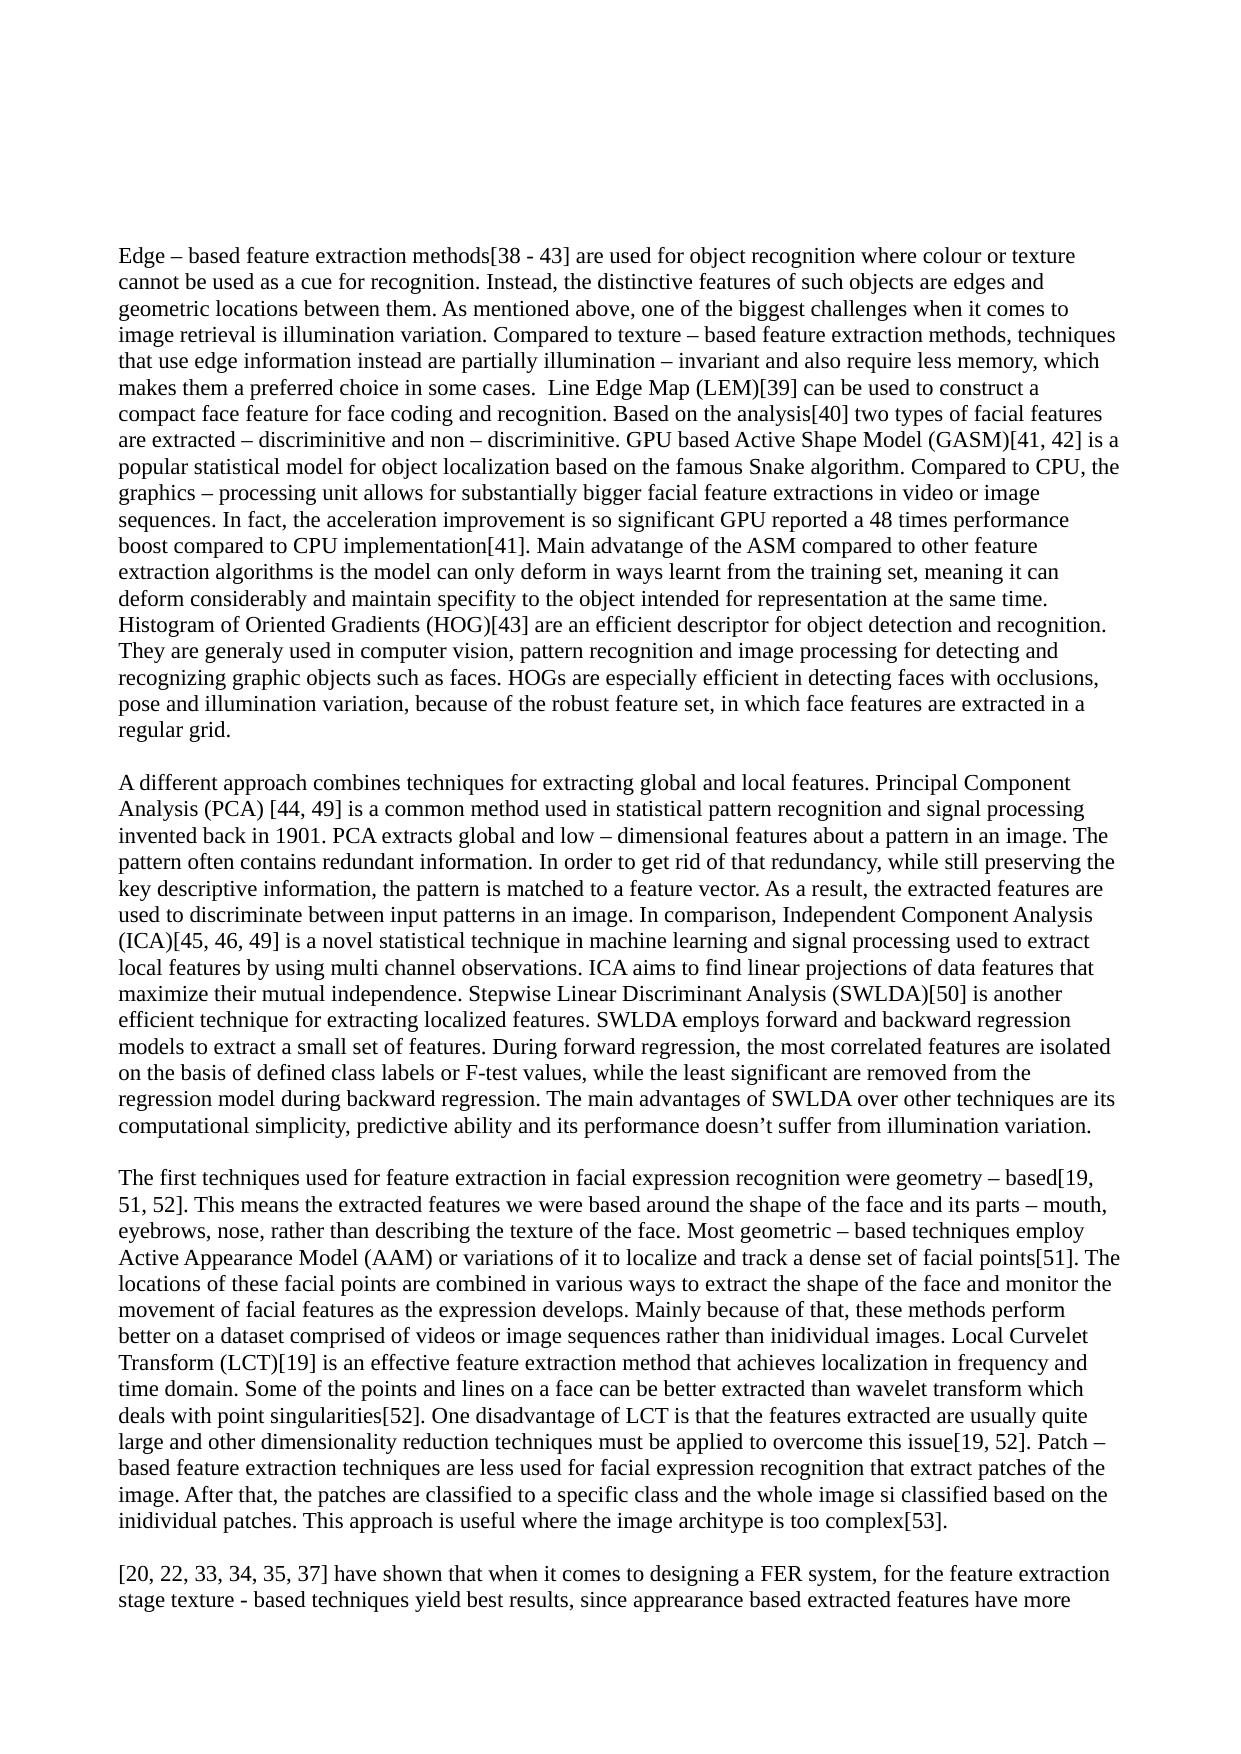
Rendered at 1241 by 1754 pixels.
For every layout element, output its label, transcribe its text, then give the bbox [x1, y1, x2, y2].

text The first techniques used for feature extraction in facial expression recognition were geometry – based[19, 51, 52]. This means the extracted features we were based around the shape of the face and its parts – mouth, eyebrows, nose, rather than describing the texture of the face. Most geometric – based techniques employ Active Appearance Model (AAM) or variations of it to localize and track a dense set of facial points[51]. The locations of these facial points are combined in various ways to extract the shape of the face and monitor the movement of facial features as the expression develops. Mainly because of that, these methods perform better on a dataset comprised of videos or image sequences rather than inidividual images. Local Curvelet Transform (LCT)[19] is an effective feature extraction method that achieves localization in frequency and time domain. Some of the points and lines on a face can be better extracted than wavelet transform which deals with point singularities[52]. One disadvantage of LCT is that the features extracted are usually quite large and other dimensionality reduction techniques must be applied to overcome this issue[19, 52]. Patch – based feature extraction techniques are less used for facial expression recognition that extract patches of the image. After that, the patches are classified to a specific class and the whole image si classified based on the inidividual patches. This approach is useful where the image architype is too complex[53]. [118, 1164, 1122, 1533]
text [20, 22, 33, 34, 35, 37] have shown that when it comes to designing a FER system, for the feature extraction stage texture - based techniques yield best results, since apprearance based extracted features have more [118, 1560, 1122, 1612]
text A different approach combines techniques for extracting global and local features. Principal Component Analysis (PCA) [44, 49] is a common method used in statistical pattern recognition and signal processing invented back in 1901. PCA extracts global and low – dimensional features about a pattern in an image. The pattern often contains redundant information. In order to get rid of that redundancy, while still preserving the key descriptive information, the pattern is matched to a feature vector. As a result, the extracted features are used to discriminate between input patterns in an image. In comparison, Independent Component Analysis (ICA)[45, 46, 49] is a novel statistical technique in machine learning and signal processing used to extract local features by using multi channel observations. ICA aims to find linear projections of data features that maximize their mutual independence. Stepwise Linear Discriminant Analysis (SWLDA)[50] is another efficient technique for extracting localized features. SWLDA employs forward and backward regression models to extract a small set of features. During forward regression, the most correlated features are isolated on the basis of defined class labels or F-test values, while the least significant are removed from the regression model during backward regression. The main advantages of SWLDA over other techniques are its computational simplicity, predictive ability and its performance doesn’t suffer from illumination variation. [118, 769, 1122, 1138]
text Edge – based feature extraction methods[38 - 43] are used for object recognition where colour or texture cannot be used as a cue for recognition. Instead, the distinctive features of such objects are edges and geometric locations between them. As mentioned above, one of the biggest challenges when it comes to image retrieval is illumination variation. Compared to texture – based feature extraction methods, techniques that use edge information instead are partially illumination – invariant and also require less memory, which makes them a preferred choice in some cases. Line Edge Map (LEM)[39] can be used to construct a compact face feature for face coding and recognition. Based on the analysis[40] two types of facial features are extracted – discriminitive and non – discriminitive. GPU based Active Shape Model (GASM)[41, 42] is a popular statistical model for object localization based on the famous Snake algorithm. Compared to CPU, the graphics – processing unit allows for substantially bigger facial feature extractions in video or image sequences. In fact, the acceleration improvement is so significant GPU reported a 48 times performance boost compared to CPU implementation[41]. Main advatange of the ASM compared to other feature extraction algorithms is the model can only deform in ways learnt from the training set, meaning it can deform considerably and maintain specifity to the object intended for representation at the same time. Histogram of Oriented Gradients (HOG)[43] are an efficient descriptor for object detection and recognition. They are generaly used in computer vision, pattern recognition and image processing for detecting and recognizing graphic objects such as faces. HOGs are especially efficient in detecting faces with occlusions, pose and illumination variation, because of the robust feature set, in which face features are extracted in a regular grid. [118, 242, 1122, 743]
